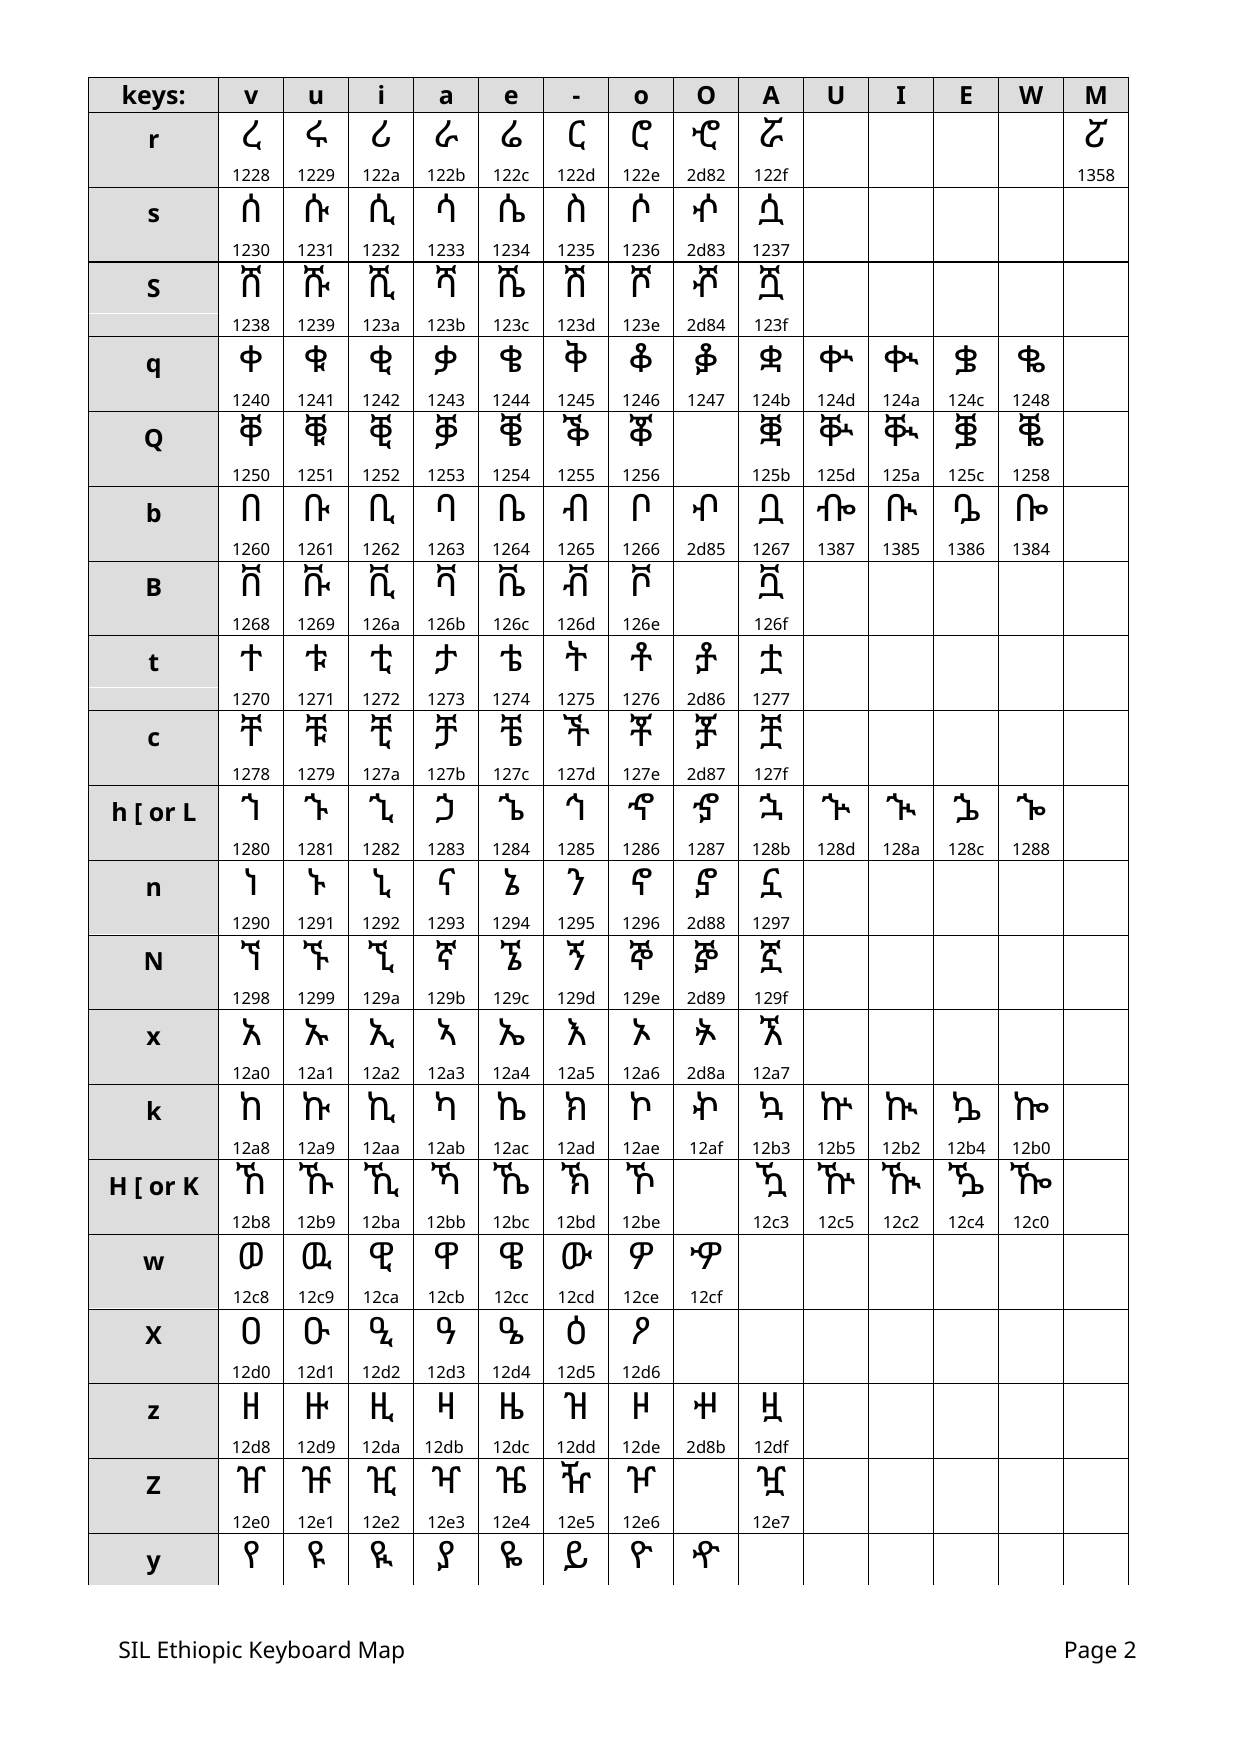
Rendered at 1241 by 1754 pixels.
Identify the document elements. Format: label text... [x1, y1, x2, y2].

table_cell [934, 164, 998, 187]
table_cell ቌ [934, 337, 998, 388]
table_cell ቧ [739, 487, 803, 538]
table_cell ቛ [739, 412, 803, 463]
table_cell 12a3 [414, 1061, 478, 1084]
table_cell 12cc [479, 1286, 543, 1308]
table_cell [999, 1235, 1063, 1286]
table_cell ቲ [349, 636, 413, 687]
table_cell ዕ [544, 1310, 608, 1361]
table_cell [804, 987, 868, 1009]
table_cell [1064, 188, 1128, 239]
table_cell 12b9 [284, 1211, 348, 1234]
table_cell ኹ [284, 1160, 348, 1211]
table_cell 12a6 [609, 1061, 673, 1084]
table_cell ራ [414, 113, 478, 164]
table_cell 1358 [1064, 164, 1128, 187]
table_cell ኴ [934, 1085, 998, 1136]
table_cell [1064, 538, 1128, 561]
table_cell [674, 613, 738, 635]
table_cell ᎆ [934, 487, 998, 538]
table_cell 1291 [284, 912, 348, 934]
table_cell ኸ [219, 1160, 283, 1211]
table_cell ሷ [739, 188, 803, 239]
table_cell 12a2 [349, 1061, 413, 1084]
table_cell 12b8 [219, 1211, 283, 1234]
table_cell S [89, 263, 218, 313]
table_cell 12df [739, 1435, 803, 1458]
table_cell ኻ [414, 1160, 478, 1211]
table_cell [739, 1310, 803, 1361]
table_cell [89, 1211, 218, 1234]
table_cell 1269 [284, 613, 348, 635]
table_cell ዔ [479, 1310, 543, 1361]
table_cell [999, 1061, 1063, 1084]
table_cell [869, 1061, 933, 1084]
table_cell [804, 1435, 868, 1458]
table_cell ኽ [544, 1160, 608, 1211]
table_cell ⶆ [674, 636, 738, 687]
table_cell ቍ [804, 337, 868, 388]
table_cell 12d9 [284, 1435, 348, 1458]
table_cell 1268 [219, 613, 283, 635]
table_cell ዥ [544, 1459, 608, 1510]
table_cell 1241 [284, 388, 348, 411]
table_cell ሽ [544, 263, 608, 313]
table_cell 1298 [219, 987, 283, 1009]
table_cell ቦ [609, 487, 673, 538]
table_cell ብ [544, 487, 608, 538]
table_cell ቃ [414, 337, 478, 388]
table_cell ዚ [349, 1384, 413, 1435]
table_cell ኳ [739, 1085, 803, 1136]
table_cell 1236 [609, 239, 673, 261]
table_cell ኛ [414, 936, 478, 987]
table_cell 1292 [349, 912, 413, 934]
table_cell 1252 [349, 463, 413, 486]
table_cell ሼ [479, 263, 543, 313]
table_cell [89, 1136, 218, 1159]
table_cell 1283 [414, 837, 478, 860]
table_cell ዤ [479, 1459, 543, 1510]
table_cell [999, 711, 1063, 762]
table_cell ኜ [479, 936, 543, 987]
table_cell 1387 [804, 538, 868, 561]
table_cell 125c [934, 463, 998, 486]
table_cell [674, 1459, 738, 1510]
table_cell ቱ [284, 636, 348, 687]
table_cell 128b [739, 837, 803, 860]
table_cell 1279 [284, 762, 348, 785]
table_cell [934, 1235, 998, 1286]
table_cell 2d82 [674, 164, 738, 187]
table_cell ዊ [349, 1235, 413, 1286]
table_cell z [89, 1384, 218, 1435]
table_cell 2d89 [674, 987, 738, 1009]
table_cell [869, 762, 933, 785]
table_cell 12af [674, 1136, 738, 1159]
table_cell ቒ [349, 412, 413, 463]
table_cell [999, 314, 1063, 336]
table_cell ኦ [609, 1010, 673, 1061]
table_cell ⶋ [674, 1384, 738, 1435]
table_cell [674, 1310, 738, 1361]
table_cell 12e7 [739, 1510, 803, 1533]
table_cell ዎ [609, 1235, 673, 1286]
table_cell 12c8 [219, 1286, 283, 1308]
table_cell ሮ [609, 113, 673, 164]
table_cell 123b [414, 314, 478, 336]
table_cell ዪ [349, 1534, 413, 1585]
table_cell 123f [739, 314, 803, 336]
table_cell [89, 1061, 218, 1084]
table_cell 12cf [674, 1286, 738, 1308]
table_cell ቐ [219, 412, 283, 463]
table_cell ኾ [609, 1160, 673, 1211]
table_cell [869, 987, 933, 1009]
table_cell [869, 636, 933, 687]
table_cell 1293 [414, 912, 478, 934]
table_cell [1064, 1160, 1128, 1211]
table_cell [999, 762, 1063, 785]
table_cell [89, 239, 218, 261]
table_cell ታ [414, 636, 478, 687]
table_cell ኊ [869, 786, 933, 837]
table_cell 1271 [284, 688, 348, 710]
table_cell ⶄ [674, 263, 738, 313]
table_cell በ [219, 487, 283, 538]
table_cell 1235 [544, 239, 608, 261]
table_cell 1299 [284, 987, 348, 1009]
table_cell 12d3 [414, 1361, 478, 1383]
table_cell 122f [739, 164, 803, 187]
table_cell 12e2 [349, 1510, 413, 1533]
table_cell 127c [479, 762, 543, 785]
table_cell [1064, 1085, 1128, 1136]
table_header E [934, 78, 998, 112]
table_cell 1244 [479, 388, 543, 411]
table_cell ዘ [219, 1384, 283, 1435]
table_cell ዟ [739, 1384, 803, 1435]
table_cell [1064, 487, 1128, 538]
table_cell 122a [349, 164, 413, 187]
table_cell [804, 1384, 868, 1435]
table_cell 1246 [609, 388, 673, 411]
table_cell [804, 711, 868, 762]
table_cell ⶉ [674, 936, 738, 987]
table_cell [1064, 463, 1128, 486]
table_cell ⶂ [674, 113, 738, 164]
table_cell 1285 [544, 837, 608, 860]
table_cell ሯ [739, 113, 803, 164]
table_cell ቁ [284, 337, 348, 388]
table_cell [1064, 1286, 1128, 1308]
table_cell ዖ [609, 1310, 673, 1361]
table_cell ዂ [869, 1160, 933, 1211]
table_cell ⶃ [674, 188, 738, 239]
table_cell [89, 463, 218, 486]
table_cell 1239 [284, 314, 348, 336]
table_cell [934, 239, 998, 261]
table_cell 1254 [479, 463, 543, 486]
table_cell ቆ [609, 337, 673, 388]
table_cell ዀ [999, 1160, 1063, 1211]
table_cell ወ [219, 1235, 283, 1286]
table_cell [869, 562, 933, 613]
table_cell 12b2 [869, 1136, 933, 1159]
table_cell ዡ [284, 1459, 348, 1510]
table_cell ነ [219, 861, 283, 912]
table_cell ቀ [219, 337, 283, 388]
table_cell 1277 [739, 688, 803, 710]
table_cell 123a [349, 314, 413, 336]
table_cell [869, 314, 933, 336]
table_cell [739, 1235, 803, 1286]
table_cell ሱ [284, 188, 348, 239]
table_cell [1064, 1435, 1128, 1458]
table_cell ቩ [284, 562, 348, 613]
table_cell ቚ [869, 412, 933, 463]
table_cell ኖ [609, 861, 673, 912]
table_cell ኧ [739, 1010, 803, 1061]
table_cell 12ac [479, 1136, 543, 1159]
table_cell ኋ [739, 786, 803, 837]
table_cell ቪ [349, 562, 413, 613]
table_cell ሲ [349, 188, 413, 239]
table_cell [999, 1510, 1063, 1533]
table_cell q [89, 337, 218, 388]
table_cell ቿ [739, 711, 803, 762]
table_cell ኍ [804, 786, 868, 837]
table_cell 1287 [674, 837, 738, 860]
table_cell 12d8 [219, 1435, 283, 1458]
table_cell ሺ [349, 263, 413, 313]
table_cell [934, 562, 998, 613]
table_cell 129c [479, 987, 543, 1009]
table_cell 12c3 [739, 1211, 803, 1234]
table_cell ኂ [349, 786, 413, 837]
table_cell 12c0 [999, 1211, 1063, 1234]
table_cell ኈ [999, 786, 1063, 837]
table_cell [89, 1286, 218, 1308]
table_header v [219, 78, 283, 112]
table_cell ቫ [414, 562, 478, 613]
table_cell 1233 [414, 239, 478, 261]
table_cell ን [544, 861, 608, 912]
table_cell ⶈ [674, 861, 738, 912]
table_cell 129b [414, 987, 478, 1009]
table_cell 126e [609, 613, 673, 635]
table_cell 1384 [999, 538, 1063, 561]
table_cell [869, 113, 933, 164]
table_cell [804, 613, 868, 635]
table_cell 127a [349, 762, 413, 785]
table_cell 126d [544, 613, 608, 635]
table_cell ቓ [414, 412, 478, 463]
table_cell [674, 1211, 738, 1234]
table_cell [804, 1459, 868, 1510]
table_cell ሩ [284, 113, 348, 164]
table_cell 1290 [219, 912, 283, 934]
table_cell ዮ [609, 1534, 673, 1585]
table_cell [999, 861, 1063, 912]
table_cell 1297 [739, 912, 803, 934]
table_cell 1228 [219, 164, 283, 187]
table_cell [1064, 412, 1128, 463]
table_cell [999, 987, 1063, 1009]
table_cell ዛ [414, 1384, 478, 1435]
table_cell 12d2 [349, 1361, 413, 1383]
table_cell 1267 [739, 538, 803, 561]
table_cell ዧ [739, 1459, 803, 1510]
table_cell k [89, 1085, 218, 1136]
table_cell ሾ [609, 263, 673, 313]
table_cell 124d [804, 388, 868, 411]
table_cell ኡ [284, 1010, 348, 1061]
table_cell [804, 688, 868, 710]
table_header a [414, 78, 478, 112]
table_cell [869, 239, 933, 261]
table_cell ቝ [804, 412, 868, 463]
table_cell 12a1 [284, 1061, 348, 1084]
table_cell 12bb [414, 1211, 478, 1234]
table_cell N [89, 936, 218, 987]
table_cell [869, 263, 933, 313]
table_cell ዏ [674, 1235, 738, 1286]
table_cell 122e [609, 164, 673, 187]
table_cell [1064, 1211, 1128, 1234]
table_cell ኄ [479, 786, 543, 837]
table_cell [674, 1510, 738, 1533]
table_cell [869, 936, 933, 987]
table_cell ተ [219, 636, 283, 687]
table_cell 12a0 [219, 1061, 283, 1084]
table_cell [1064, 613, 1128, 635]
table_cell 1288 [999, 837, 1063, 860]
table_cell [999, 1286, 1063, 1308]
table_cell ኲ [869, 1085, 933, 1136]
table_cell ዙ [284, 1384, 348, 1435]
table_cell 2d8a [674, 1061, 738, 1084]
table_cell [934, 1534, 998, 1585]
table_cell ቜ [934, 412, 998, 463]
table_cell ቅ [544, 337, 608, 388]
table_header o [609, 78, 673, 112]
table_cell 125b [739, 463, 803, 486]
table_cell ዬ [479, 1534, 543, 1585]
table_cell [804, 936, 868, 987]
table_cell ቇ [674, 337, 738, 388]
table_cell ኪ [349, 1085, 413, 1136]
table_cell ቑ [284, 412, 348, 463]
table_cell ቈ [999, 337, 1063, 388]
table_cell ሸ [219, 263, 283, 313]
table_cell [804, 636, 868, 687]
table_cell [869, 1384, 933, 1435]
table_cell s [89, 188, 218, 239]
table_cell ⶊ [674, 1010, 738, 1061]
table_cell [804, 912, 868, 934]
table_cell [999, 613, 1063, 635]
table_cell 1251 [284, 463, 348, 486]
table_cell 1230 [219, 239, 283, 261]
table_cell ዞ [609, 1384, 673, 1435]
table_cell [869, 1459, 933, 1510]
table_cell [934, 1361, 998, 1383]
table_cell Z [89, 1459, 218, 1510]
table_cell ኗ [739, 861, 803, 912]
table_cell h [ or L [89, 786, 218, 837]
table_cell ኝ [544, 936, 608, 987]
table_cell 1234 [479, 239, 543, 261]
table_cell 1273 [414, 688, 478, 710]
table_cell ዦ [609, 1459, 673, 1510]
table_cell [1064, 1061, 1128, 1084]
table_cell ቋ [739, 337, 803, 388]
table_cell [804, 1510, 868, 1533]
table_cell 124c [934, 388, 998, 411]
table_cell ኟ [739, 936, 803, 987]
table_cell 12c9 [284, 1286, 348, 1308]
table_cell 1247 [674, 388, 738, 411]
table_cell [1064, 762, 1128, 785]
table_cell ዑ [284, 1310, 348, 1361]
table_cell ቢ [349, 487, 413, 538]
table_cell 129d [544, 987, 608, 1009]
table_cell 129a [349, 987, 413, 1009]
table_cell 127e [609, 762, 673, 785]
table_cell የ [219, 1534, 283, 1585]
table_cell [1064, 1310, 1128, 1361]
table_cell [89, 912, 218, 934]
table_cell [804, 1361, 868, 1383]
table_cell [89, 987, 218, 1009]
table_cell [1064, 987, 1128, 1009]
table_cell [934, 762, 998, 785]
table_cell [869, 1534, 933, 1585]
table_cell 1385 [869, 538, 933, 561]
table_cell [674, 463, 738, 486]
table_cell [674, 1160, 738, 1211]
table_cell ዠ [219, 1459, 283, 1510]
table_cell [934, 613, 998, 635]
table_cell [869, 1435, 933, 1458]
table_cell አ [219, 1010, 283, 1061]
table_cell [1064, 912, 1128, 934]
table_cell 1229 [284, 164, 348, 187]
table_cell 125d [804, 463, 868, 486]
table_cell 12ce [609, 1286, 673, 1308]
table_cell b [89, 487, 218, 538]
table_cell 1248 [999, 388, 1063, 411]
table_cell [89, 1435, 218, 1458]
table_cell [934, 1310, 998, 1361]
table_cell ዩ [284, 1534, 348, 1585]
table_cell 1278 [219, 762, 283, 785]
table_cell 1258 [999, 463, 1063, 486]
table_cell ኬ [479, 1085, 543, 1136]
table_cell 12d6 [609, 1361, 673, 1383]
table_header O [674, 78, 738, 112]
table_cell [804, 188, 868, 239]
table_cell ቾ [609, 711, 673, 762]
table_cell ቯ [739, 562, 803, 613]
table_cell [869, 861, 933, 912]
table_cell 12a9 [284, 1136, 348, 1159]
table_cell ቂ [349, 337, 413, 388]
table_cell [999, 688, 1063, 710]
table_cell [1064, 1361, 1128, 1383]
table_cell [869, 1310, 933, 1361]
table_cell [89, 1361, 218, 1383]
table_cell [804, 263, 868, 313]
table_cell 1255 [544, 463, 608, 486]
table_cell [89, 762, 218, 785]
table_cell 122b [414, 164, 478, 187]
table_cell 12d5 [544, 1361, 608, 1383]
table_cell [804, 562, 868, 613]
table_cell [999, 113, 1063, 164]
table_cell ፘ [1064, 113, 1128, 164]
table_cell ቤ [479, 487, 543, 538]
table_cell [934, 1384, 998, 1435]
table_cell 1275 [544, 688, 608, 710]
table_cell 122d [544, 164, 608, 187]
table_cell 123e [609, 314, 673, 336]
table_cell [934, 1061, 998, 1084]
table_cell [934, 263, 998, 313]
table_cell [999, 239, 1063, 261]
table_header A [739, 78, 803, 112]
table_header e [479, 78, 543, 112]
table_cell 12e5 [544, 1510, 608, 1533]
table_cell 1256 [609, 463, 673, 486]
table_cell 123c [479, 314, 543, 336]
table_cell ዃ [739, 1160, 803, 1211]
table_cell [804, 164, 868, 187]
table_cell 1295 [544, 912, 608, 934]
table_cell ኙ [284, 936, 348, 987]
table_cell ዐ [219, 1310, 283, 1361]
table_cell [1064, 263, 1128, 313]
table_header M [1064, 78, 1128, 112]
table_cell 12a7 [739, 1061, 803, 1084]
table_cell [89, 613, 218, 635]
table_cell [869, 188, 933, 239]
table_cell ካ [414, 1085, 478, 1136]
table_cell 2d86 [674, 688, 738, 710]
table_cell 2d85 [674, 538, 738, 561]
table_cell 125a [869, 463, 933, 486]
table_cell [999, 1534, 1063, 1585]
table_cell 12d4 [479, 1361, 543, 1383]
table_cell [934, 936, 998, 987]
table_cell 1276 [609, 688, 673, 710]
table_cell ቷ [739, 636, 803, 687]
table_cell [1064, 1010, 1128, 1061]
table_cell 128d [804, 837, 868, 860]
table_cell 124b [739, 388, 803, 411]
table_cell 1231 [284, 239, 348, 261]
table_cell [89, 314, 218, 336]
table_cell [89, 837, 218, 860]
table_cell [1064, 1510, 1128, 1533]
table_cell 12c4 [934, 1211, 998, 1234]
table_header U [804, 78, 868, 112]
table_cell 12aa [349, 1136, 413, 1159]
table_cell ሻ [414, 263, 478, 313]
table_cell ᎄ [999, 487, 1063, 538]
table_cell 12ae [609, 1136, 673, 1159]
table_cell ቶ [609, 636, 673, 687]
table_cell ዉ [284, 1235, 348, 1286]
table_cell ዜ [479, 1384, 543, 1435]
table_cell [1064, 837, 1128, 860]
table_cell 12e4 [479, 1510, 543, 1533]
table_cell [869, 1361, 933, 1383]
table_cell 127b [414, 762, 478, 785]
table_cell ኣ [414, 1010, 478, 1061]
table_cell [999, 1010, 1063, 1061]
table_cell ኃ [414, 786, 478, 837]
table_cell X [89, 1310, 218, 1361]
table_cell [1064, 688, 1128, 710]
table_cell [804, 239, 868, 261]
table_cell [934, 987, 998, 1009]
table_cell 12c5 [804, 1211, 868, 1234]
table_cell ⶇ [674, 711, 738, 762]
table_cell 12ca [349, 1286, 413, 1308]
table_cell [934, 912, 998, 934]
table_cell 1296 [609, 912, 673, 934]
table_cell 1232 [349, 239, 413, 261]
table_cell 12a5 [544, 1061, 608, 1084]
table_cell 124a [869, 388, 933, 411]
table_cell [739, 1534, 803, 1585]
table_cell [934, 1435, 998, 1458]
table_cell ባ [414, 487, 478, 538]
table_cell [1064, 337, 1128, 388]
table_cell [739, 1361, 803, 1383]
table_cell [89, 164, 218, 187]
table_cell ኞ [609, 936, 673, 987]
table_cell [869, 912, 933, 934]
table_cell 12b4 [934, 1136, 998, 1159]
table_cell [934, 1459, 998, 1510]
table_cell ኔ [479, 861, 543, 912]
table_cell [869, 164, 933, 187]
table_cell ዋ [414, 1235, 478, 1286]
table_cell [999, 636, 1063, 687]
table_cell 126b [414, 613, 478, 635]
table_cell [999, 1459, 1063, 1510]
table_cell 129f [739, 987, 803, 1009]
table_cell 12db [414, 1435, 478, 1458]
table_cell [89, 688, 218, 710]
table_cell [934, 113, 998, 164]
table_cell [934, 711, 998, 762]
table_cell [1064, 1384, 1128, 1435]
table_cell [999, 912, 1063, 934]
table_cell ት [544, 636, 608, 687]
table_cell 12ad [544, 1136, 608, 1159]
table_cell ከ [219, 1085, 283, 1136]
table_cell [999, 936, 1063, 987]
table_cell 1286 [609, 837, 673, 860]
table_cell [869, 613, 933, 635]
table_header i [349, 78, 413, 112]
table_cell [804, 314, 868, 336]
table_cell [1064, 562, 1128, 613]
table_cell [934, 861, 998, 912]
table_cell [674, 562, 738, 613]
table_cell [1064, 1136, 1128, 1159]
table_cell 1262 [349, 538, 413, 561]
table_cell ዢ [349, 1459, 413, 1510]
table_cell 1266 [609, 538, 673, 561]
table_cell ኰ [999, 1085, 1063, 1136]
table_cell ረ [219, 113, 283, 164]
table_cell [999, 164, 1063, 187]
table_cell ር [544, 113, 608, 164]
table_cell [804, 1534, 868, 1585]
table_header u [284, 78, 348, 112]
table_cell 1281 [284, 837, 348, 860]
table_cell 12cb [414, 1286, 478, 1308]
table_header keys: [89, 78, 218, 112]
table_cell [804, 1235, 868, 1286]
table_cell [1064, 711, 1128, 762]
table_cell 12b0 [999, 1136, 1063, 1159]
table_cell w [89, 1235, 218, 1286]
table_cell 1280 [219, 837, 283, 860]
table_cell 12bc [479, 1211, 543, 1234]
table_cell ክ [544, 1085, 608, 1136]
table_cell ኼ [479, 1160, 543, 1211]
table_cell ኌ [934, 786, 998, 837]
table_cell [804, 1310, 868, 1361]
table_cell [934, 188, 998, 239]
table_cell ኩ [284, 1085, 348, 1136]
table_cell ይ [544, 1534, 608, 1585]
table_cell 1274 [479, 688, 543, 710]
table_cell 1250 [219, 463, 283, 486]
table_cell ቼ [479, 711, 543, 762]
table_cell H [ or K [89, 1160, 218, 1211]
table_cell 12cd [544, 1286, 608, 1308]
table_cell c [89, 711, 218, 762]
table_cell ዅ [804, 1160, 868, 1211]
table_cell ᎅ [869, 487, 933, 538]
table_cell [1064, 1235, 1128, 1286]
table_header W [999, 78, 1063, 112]
table_cell 1245 [544, 388, 608, 411]
table_cell ሹ [284, 263, 348, 313]
table_cell y [89, 1534, 218, 1585]
table_cell [89, 388, 218, 411]
table_cell 12e1 [284, 1510, 348, 1533]
table_cell 2d84 [674, 314, 738, 336]
table_cell [1064, 936, 1128, 987]
table_cell ቭ [544, 562, 608, 613]
table_header I [869, 78, 933, 112]
table_cell ዒ [349, 1310, 413, 1361]
table_cell ሿ [739, 263, 803, 313]
table_cell 1253 [414, 463, 478, 486]
table_cell ዯ [674, 1534, 738, 1585]
table_cell [869, 1010, 933, 1061]
table_cell 1240 [219, 388, 283, 411]
table_cell [1064, 388, 1128, 411]
table_cell [999, 1361, 1063, 1383]
table_cell ዝ [544, 1384, 608, 1435]
table_cell [934, 1010, 998, 1061]
table_cell ቖ [609, 412, 673, 463]
table_cell 1238 [219, 314, 283, 336]
table_cell 12da [349, 1435, 413, 1458]
table_cell [999, 263, 1063, 313]
table_cell 126c [479, 613, 543, 635]
table_cell ቬ [479, 562, 543, 613]
table_cell ዌ [479, 1235, 543, 1286]
table_cell ዣ [414, 1459, 478, 1510]
table_cell [804, 1286, 868, 1308]
table_cell 12d0 [219, 1361, 283, 1383]
table_cell r [89, 113, 218, 164]
table_cell ⶅ [674, 487, 738, 538]
table_cell [1064, 1459, 1128, 1510]
table_cell [804, 762, 868, 785]
table_cell [804, 1061, 868, 1084]
table_cell 1265 [544, 538, 608, 561]
table_cell [804, 1010, 868, 1061]
table_cell ቡ [284, 487, 348, 538]
table_cell ኤ [479, 1010, 543, 1061]
table_cell B [89, 562, 218, 613]
table_cell 12bd [544, 1211, 608, 1234]
table_cell 12dc [479, 1435, 543, 1458]
table_cell ኮ [609, 1085, 673, 1136]
table_cell እ [544, 1010, 608, 1061]
table_cell [999, 1384, 1063, 1435]
table_cell 128a [869, 837, 933, 860]
table_cell [1064, 1534, 1128, 1585]
table_cell 12d1 [284, 1361, 348, 1383]
table_cell 12b3 [739, 1136, 803, 1159]
table_cell 1261 [284, 538, 348, 561]
table_cell 1282 [349, 837, 413, 860]
table_cell 1386 [934, 538, 998, 561]
table_cell 12ab [414, 1136, 478, 1159]
table_cell ሰ [219, 188, 283, 239]
table_cell ቊ [869, 337, 933, 388]
table_cell [869, 1235, 933, 1286]
table_cell 12e3 [414, 1510, 478, 1533]
table_cell ቄ [479, 337, 543, 388]
table_cell 12dd [544, 1435, 608, 1458]
table_cell [739, 1286, 803, 1308]
table_cell 2d8b [674, 1435, 738, 1458]
table_cell [1064, 636, 1128, 687]
table_cell 12be [609, 1211, 673, 1234]
table_cell [1064, 314, 1128, 336]
table_cell ኢ [349, 1010, 413, 1061]
table_cell 128c [934, 837, 998, 860]
table_cell 1272 [349, 688, 413, 710]
table_cell ቸ [219, 711, 283, 762]
table_cell 126a [349, 613, 413, 635]
table_cell ቨ [219, 562, 283, 613]
table_cell ሴ [479, 188, 543, 239]
table_cell ኀ [219, 786, 283, 837]
table_cell ና [414, 861, 478, 912]
table_cell ኒ [349, 861, 413, 912]
table_cell ሪ [349, 113, 413, 164]
table_cell [934, 688, 998, 710]
table_cell ሳ [414, 188, 478, 239]
table_cell 12b5 [804, 1136, 868, 1159]
table_header - [544, 78, 608, 112]
table_cell [1064, 239, 1128, 261]
table_cell [869, 1286, 933, 1308]
table_cell [999, 188, 1063, 239]
table_cell 1260 [219, 538, 283, 561]
table_cell ቔ [479, 412, 543, 463]
table_cell ዄ [934, 1160, 998, 1211]
table_cell 12de [609, 1435, 673, 1458]
table_cell ሬ [479, 113, 543, 164]
table_cell ስ [544, 188, 608, 239]
table_cell [869, 1510, 933, 1533]
table_cell 12a8 [219, 1136, 283, 1159]
table_cell [999, 562, 1063, 613]
table_cell ኅ [544, 786, 608, 837]
table_cell [1064, 861, 1128, 912]
table_cell ቻ [414, 711, 478, 762]
table_cell 127f [739, 762, 803, 785]
table_cell 2d87 [674, 762, 738, 785]
table_cell ዓ [414, 1310, 478, 1361]
table_cell [869, 711, 933, 762]
table_cell 127d [544, 762, 608, 785]
table_cell t [89, 636, 218, 687]
table_cell 123d [544, 314, 608, 336]
table_cell ኇ [674, 786, 738, 837]
table_cell [934, 1510, 998, 1533]
table_cell 12e6 [609, 1510, 673, 1533]
table_cell 1264 [479, 538, 543, 561]
table_cell 1243 [414, 388, 478, 411]
table_cell ኯ [674, 1085, 738, 1136]
table_cell ሶ [609, 188, 673, 239]
table_cell 12c2 [869, 1211, 933, 1234]
table_cell x [89, 1010, 218, 1061]
table_cell 2d88 [674, 912, 738, 934]
table_cell ኁ [284, 786, 348, 837]
table_cell 12a4 [479, 1061, 543, 1084]
table_cell ቕ [544, 412, 608, 463]
table_cell [89, 538, 218, 561]
table_cell [1064, 786, 1128, 837]
table_cell 1263 [414, 538, 478, 561]
table_cell ኚ [349, 936, 413, 987]
table_cell [674, 1361, 738, 1383]
table_cell 1270 [219, 688, 283, 710]
table_cell 1242 [349, 388, 413, 411]
table_cell [869, 688, 933, 710]
table_cell ኺ [349, 1160, 413, 1211]
table_cell ኆ [609, 786, 673, 837]
table_cell [804, 113, 868, 164]
table_cell ኘ [219, 936, 283, 987]
table_cell 12ba [349, 1211, 413, 1234]
table_cell 2d83 [674, 239, 738, 261]
table_cell ቮ [609, 562, 673, 613]
table_cell ቺ [349, 711, 413, 762]
table_cell 1237 [739, 239, 803, 261]
table_cell [674, 412, 738, 463]
table_cell 1284 [479, 837, 543, 860]
table_cell ው [544, 1235, 608, 1286]
table_cell 12e0 [219, 1510, 283, 1533]
table_cell ያ [414, 1534, 478, 1585]
table_cell ቘ [999, 412, 1063, 463]
table_cell ኑ [284, 861, 348, 912]
table_cell 1294 [479, 912, 543, 934]
table_cell ኵ [804, 1085, 868, 1136]
table_cell 129e [609, 987, 673, 1009]
table_cell [999, 1435, 1063, 1458]
table_cell [804, 861, 868, 912]
table_cell Q [89, 412, 218, 463]
table_cell [89, 1510, 218, 1533]
table_cell ቴ [479, 636, 543, 687]
table_cell n [89, 861, 218, 912]
table_cell 126f [739, 613, 803, 635]
table_cell 122c [479, 164, 543, 187]
table_cell [934, 314, 998, 336]
table_cell [934, 636, 998, 687]
table_cell ቹ [284, 711, 348, 762]
table_cell ች [544, 711, 608, 762]
table_cell [934, 1286, 998, 1308]
table_cell ᎇ [804, 487, 868, 538]
table_cell [999, 1310, 1063, 1361]
